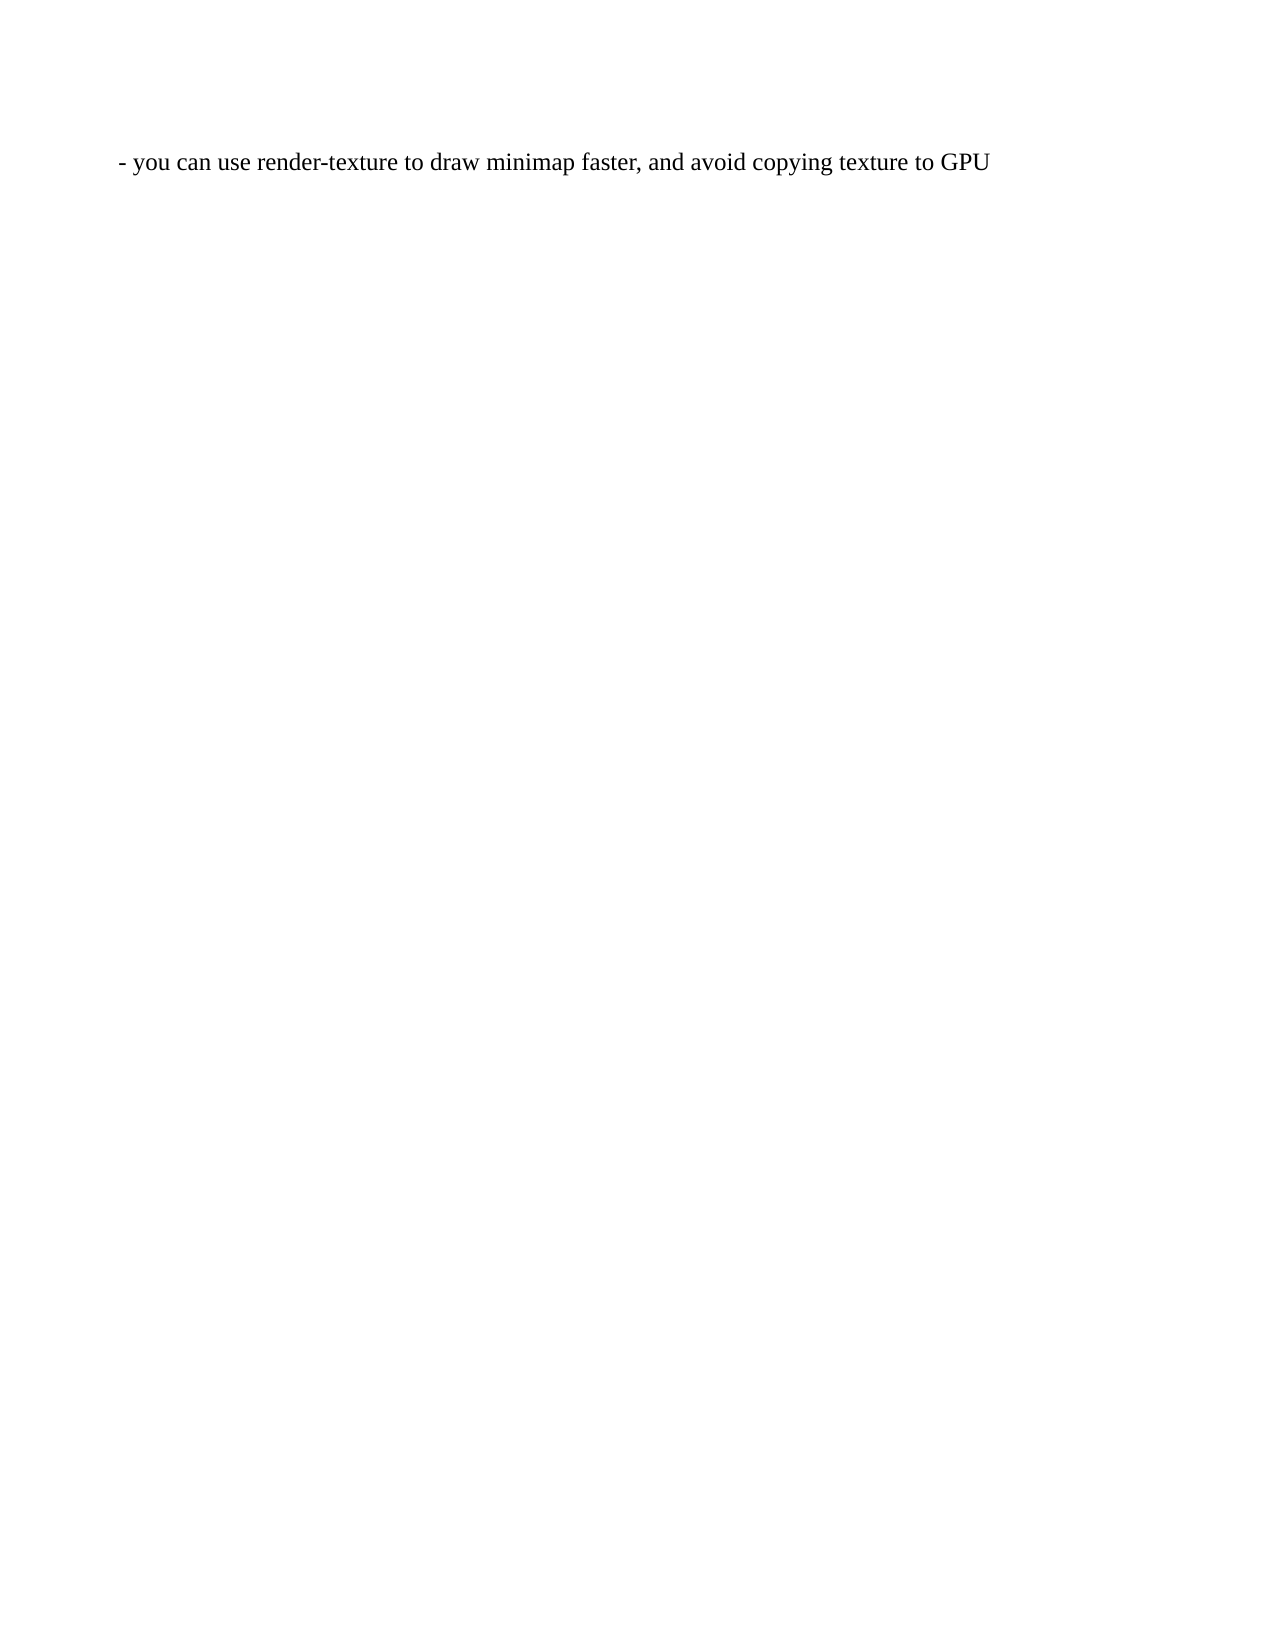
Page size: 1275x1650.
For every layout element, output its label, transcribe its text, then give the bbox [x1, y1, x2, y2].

text - you can use render-texture to draw minimap faster, and avoid copying texture to GPU [118, 147, 1157, 176]
